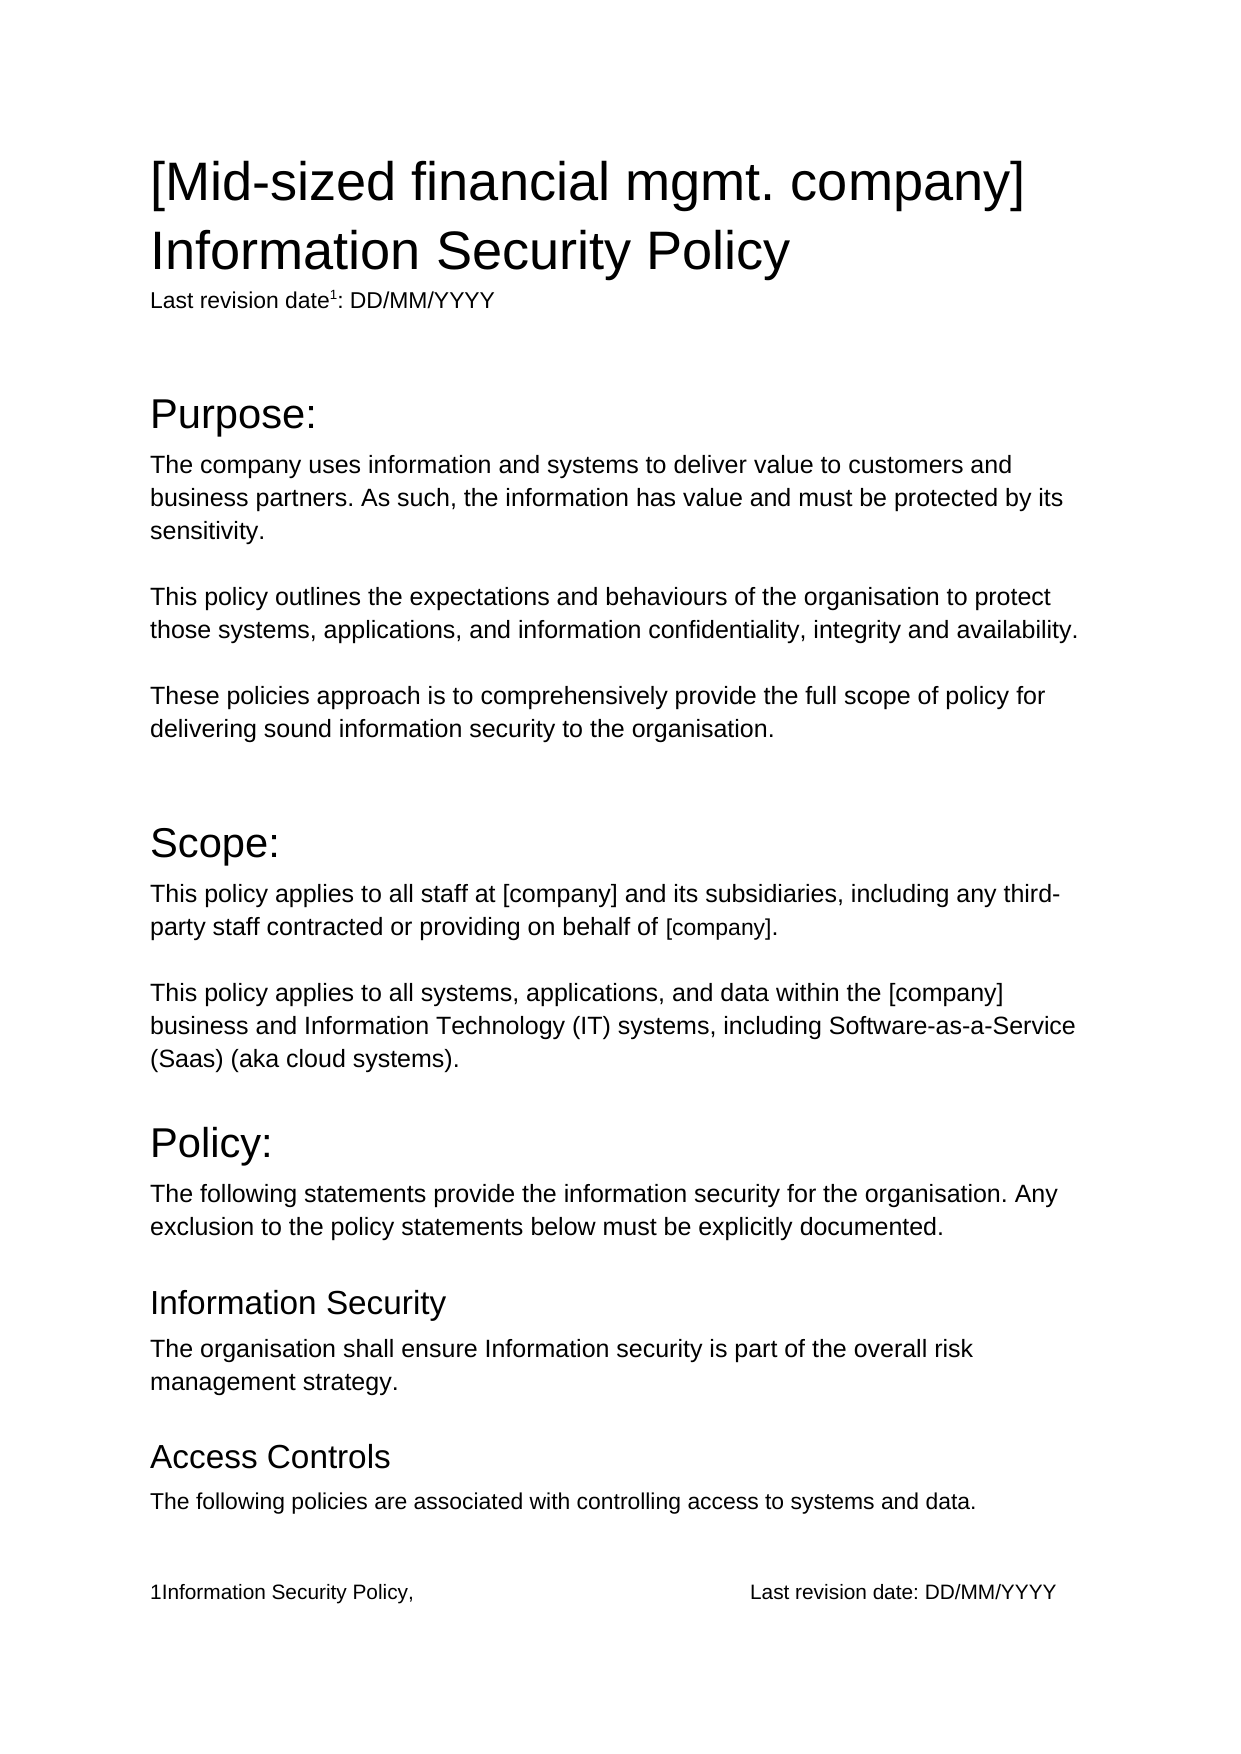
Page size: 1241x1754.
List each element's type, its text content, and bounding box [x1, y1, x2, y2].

title [Mid-sized financial mgmt. company] [150, 150, 1090, 212]
subtitle Scope: [150, 819, 1090, 867]
text This policy outlines the expectations and behaviours of the organisation to protect those systems, applications, and information confidentiality, integrity and availability. [150, 582, 1090, 643]
text This policy applies to all systems, applications, and data within the [company] business and Information Technology (IT) systems, including Software-as-a-Service (Saas) (aka cloud systems). [150, 978, 1090, 1073]
subtitle Information Security [150, 1283, 1090, 1321]
text The company uses information and systems to deliver value to customers and business partners. As such, the information has value and must be protected by its sensitivity. [150, 449, 1090, 544]
text The following policies are associated with controlling access to systems and data. [150, 1488, 1090, 1514]
text Information Security Policy, Last revision date: DD/MM/YYYY [150, 1580, 1090, 1604]
text The organisation shall ensure Information security is part of the overall risk management strategy. [150, 1334, 1090, 1396]
subtitle Policy: [150, 1119, 1090, 1167]
title Information Security Policy [150, 218, 1090, 281]
text This policy applies to all staff at [company] and its subsidiaries, including any third-party staff contracted or providing on behalf of [company]. [150, 879, 1090, 941]
text The following statements provide the information security for the organisation. Any exclusion to the policy statements below must be explicitly documented. [150, 1179, 1090, 1241]
text Last revision date: DD/MM/YYYY [150, 287, 1090, 313]
subtitle Access Controls [150, 1437, 1090, 1476]
text These policies approach is to comprehensively provide the full scope of policy for delivering sound information security to the organisation. [150, 681, 1090, 742]
subtitle Purpose: [150, 389, 1090, 437]
